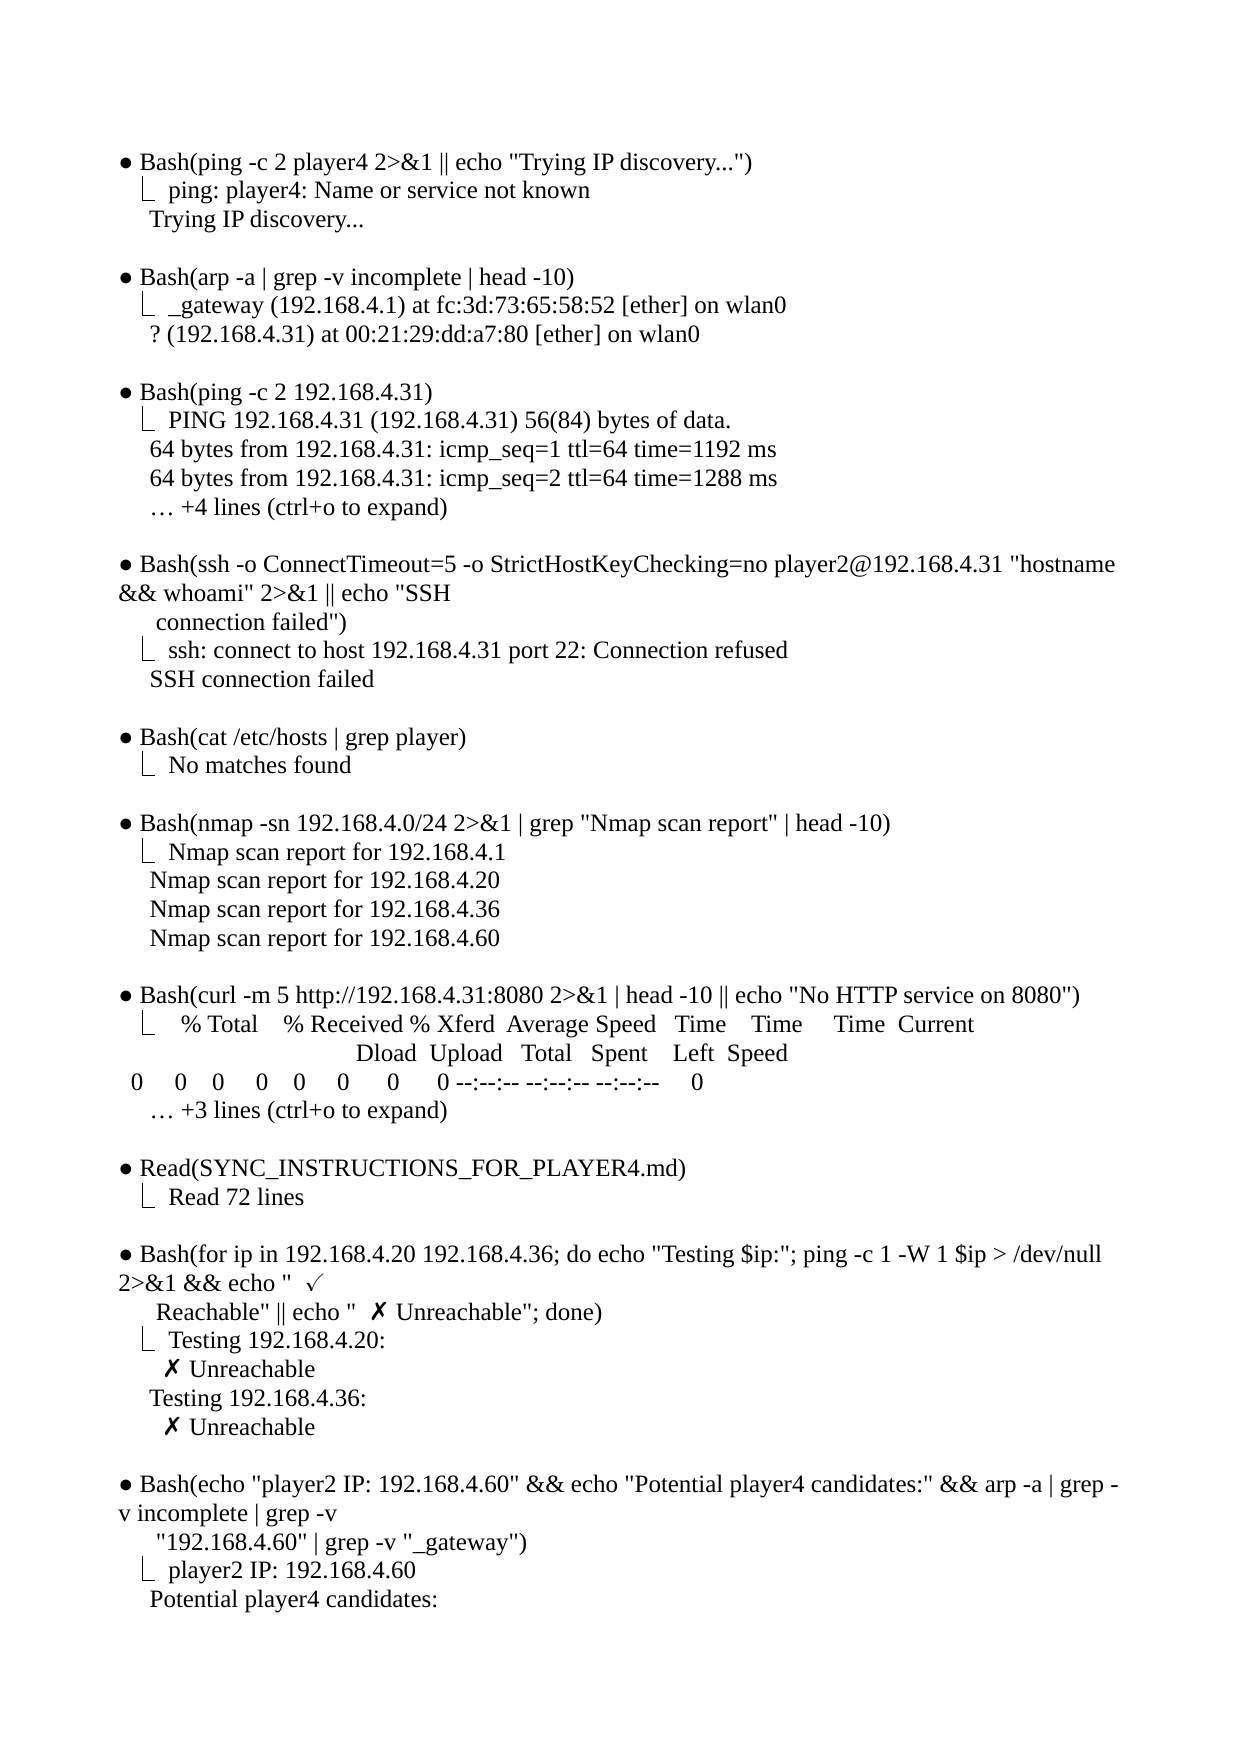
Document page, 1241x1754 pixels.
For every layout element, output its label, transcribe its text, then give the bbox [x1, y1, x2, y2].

text ⎿ Read 72 lines [118, 1182, 1122, 1211]
text 0 0 0 0 0 0 0 0 --:--:-- --:--:-- --:--:-- 0 [118, 1067, 1122, 1096]
text ⎿ No matches found [118, 751, 1122, 779]
text ● Bash(ssh -o ConnectTimeout=5 -o StrictHostKeyChecking=no player2@192.168.4.31 "hostname && whoami" 2>&1 || echo "SSH [118, 549, 1122, 607]
text Testing 192.168.4.36: [118, 1383, 1122, 1412]
text ● Read(SYNC_INSTRUCTIONS_FOR_PLAYER4.md) [118, 1153, 1122, 1182]
text ● Bash(arp -a | grep -v incomplete | head -10) [118, 262, 1122, 291]
text ⎿ player2 IP: 192.168.4.60 [118, 1556, 1122, 1584]
text ⎿ Testing 192.168.4.20: [118, 1326, 1122, 1354]
text connection failed") [118, 607, 1122, 636]
text Trying IP discovery... [118, 204, 1122, 233]
text ? (192.168.4.31) at 00:21:29:dd:a7:80 [ether] on wlan0 [118, 319, 1122, 348]
text ● Bash(curl -m 5 http://192.168.4.31:8080 2>&1 | head -10 || echo "No HTTP service on 8080") [118, 981, 1122, 1009]
text ⎿ ssh: connect to host 192.168.4.31 port 22: Connection refused [118, 636, 1122, 664]
text Nmap scan report for 192.168.4.36 [118, 894, 1122, 923]
text ⎿ Nmap scan report for 192.168.4.1 [118, 837, 1122, 866]
text … +4 lines (ctrl+o to expand) [118, 492, 1122, 521]
text ● Bash(ping -c 2 192.168.4.31) [118, 377, 1122, 406]
text ● Bash(nmap -sn 192.168.4.0/24 2>&1 | grep "Nmap scan report" | head -10) [118, 808, 1122, 837]
text … +3 lines (ctrl+o to expand) [118, 1096, 1122, 1124]
text ⎿ ping: player4: Name or service not known [118, 176, 1122, 204]
text ● Bash(cat /etc/hosts | grep player) [118, 722, 1122, 751]
text Dload Upload Total Spent Left Speed [118, 1038, 1122, 1067]
text ● Bash(for ip in 192.168.4.20 192.168.4.36; do echo "Testing $ip:"; ping -c 1 -W 1 $ip > /dev/null 2>&1 && echo " ✓ [118, 1239, 1122, 1297]
text ⎿ PING 192.168.4.31 (192.168.4.31) 56(84) bytes of data. [118, 406, 1122, 434]
text Reachable" || echo " ✗ Unreachable"; done) [118, 1297, 1122, 1326]
text ● Bash(echo "player2 IP: 192.168.4.60" && echo "Potential player4 candidates:" && arp -a | grep -v incomplete | grep -v [118, 1469, 1122, 1527]
text 64 bytes from 192.168.4.31: icmp_seq=1 ttl=64 time=1192 ms [118, 434, 1122, 463]
text ✗ Unreachable [118, 1412, 1122, 1441]
text Nmap scan report for 192.168.4.60 [118, 923, 1122, 952]
text SSH connection failed [118, 664, 1122, 693]
text ⎿ _gateway (192.168.4.1) at fc:3d:73:65:58:52 [ether] on wlan0 [118, 291, 1122, 319]
text Potential player4 candidates: [118, 1584, 1122, 1613]
text ⎿ % Total % Received % Xferd Average Speed Time Time Time Current [118, 1009, 1122, 1038]
text ✗ Unreachable [118, 1354, 1122, 1383]
text ● Bash(ping -c 2 player4 2>&1 || echo "Trying IP discovery...") [118, 147, 1122, 176]
text "192.168.4.60" | grep -v "_gateway") [118, 1527, 1122, 1556]
text 64 bytes from 192.168.4.31: icmp_seq=2 ttl=64 time=1288 ms [118, 463, 1122, 492]
text Nmap scan report for 192.168.4.20 [118, 866, 1122, 894]
